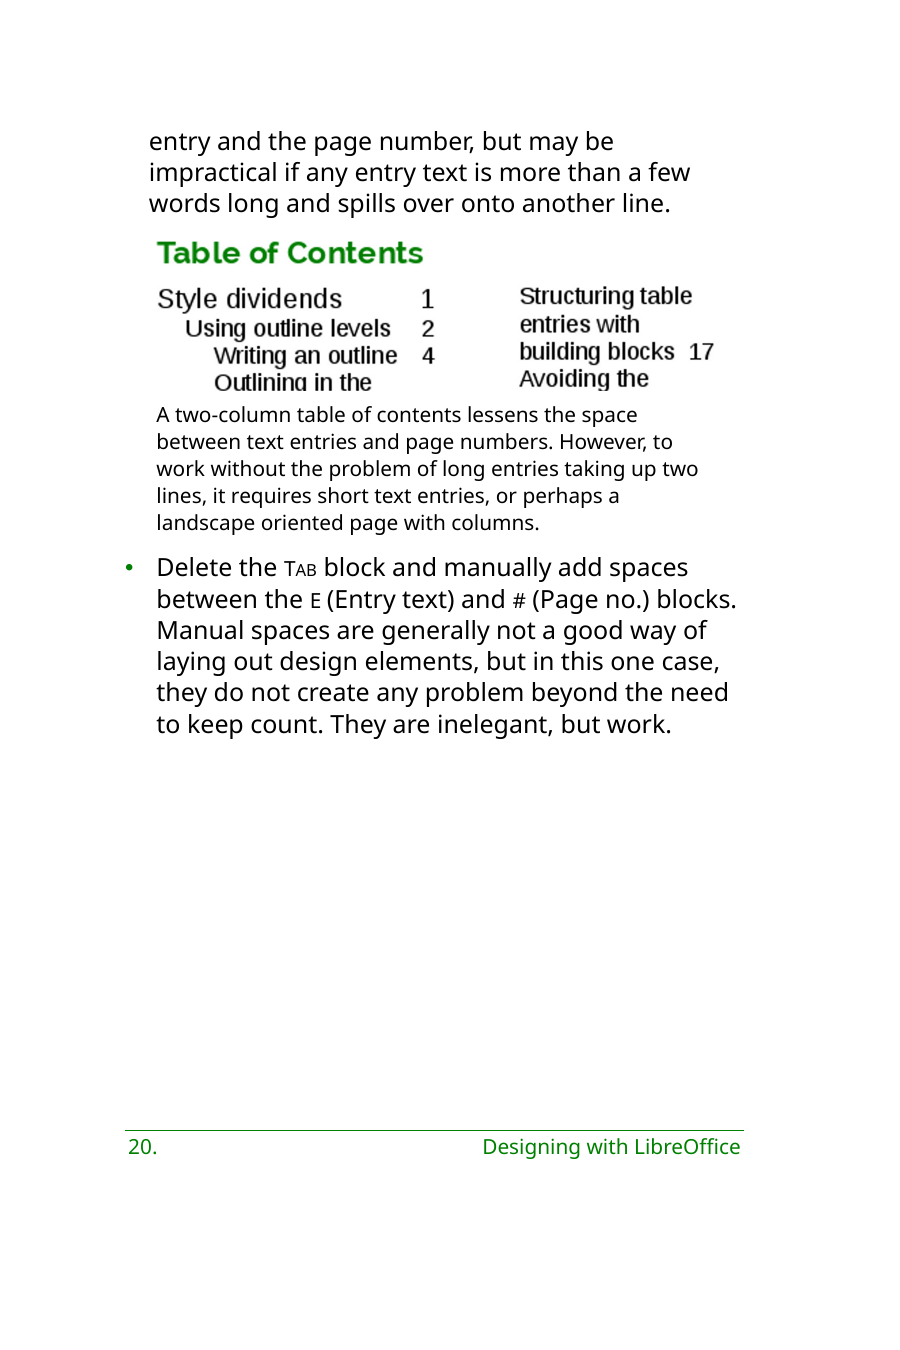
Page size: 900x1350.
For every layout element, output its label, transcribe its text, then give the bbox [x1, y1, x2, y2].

list Delete the Tab block and manually add spaces between the E (Entry text) and # (Page no.) blocks. Manual spaces are generally not a good way of laying out design elements, but in this one case, they do not create any problem beyond the need to keep count. They are inelegant, but work. [125, 552, 744, 739]
picture [156, 234, 731, 391]
table_cell A two-column table of contents lessens the space between text entries and page numbers. However, to work without the problem of long entries taking up two lines, it requires short text entries, or perhaps a landscape oriented page with columns. [156, 393, 712, 536]
list entry and the page number, but may be impractical if any entry text is more than a few words long and spills over onto another line. [125, 125, 744, 219]
